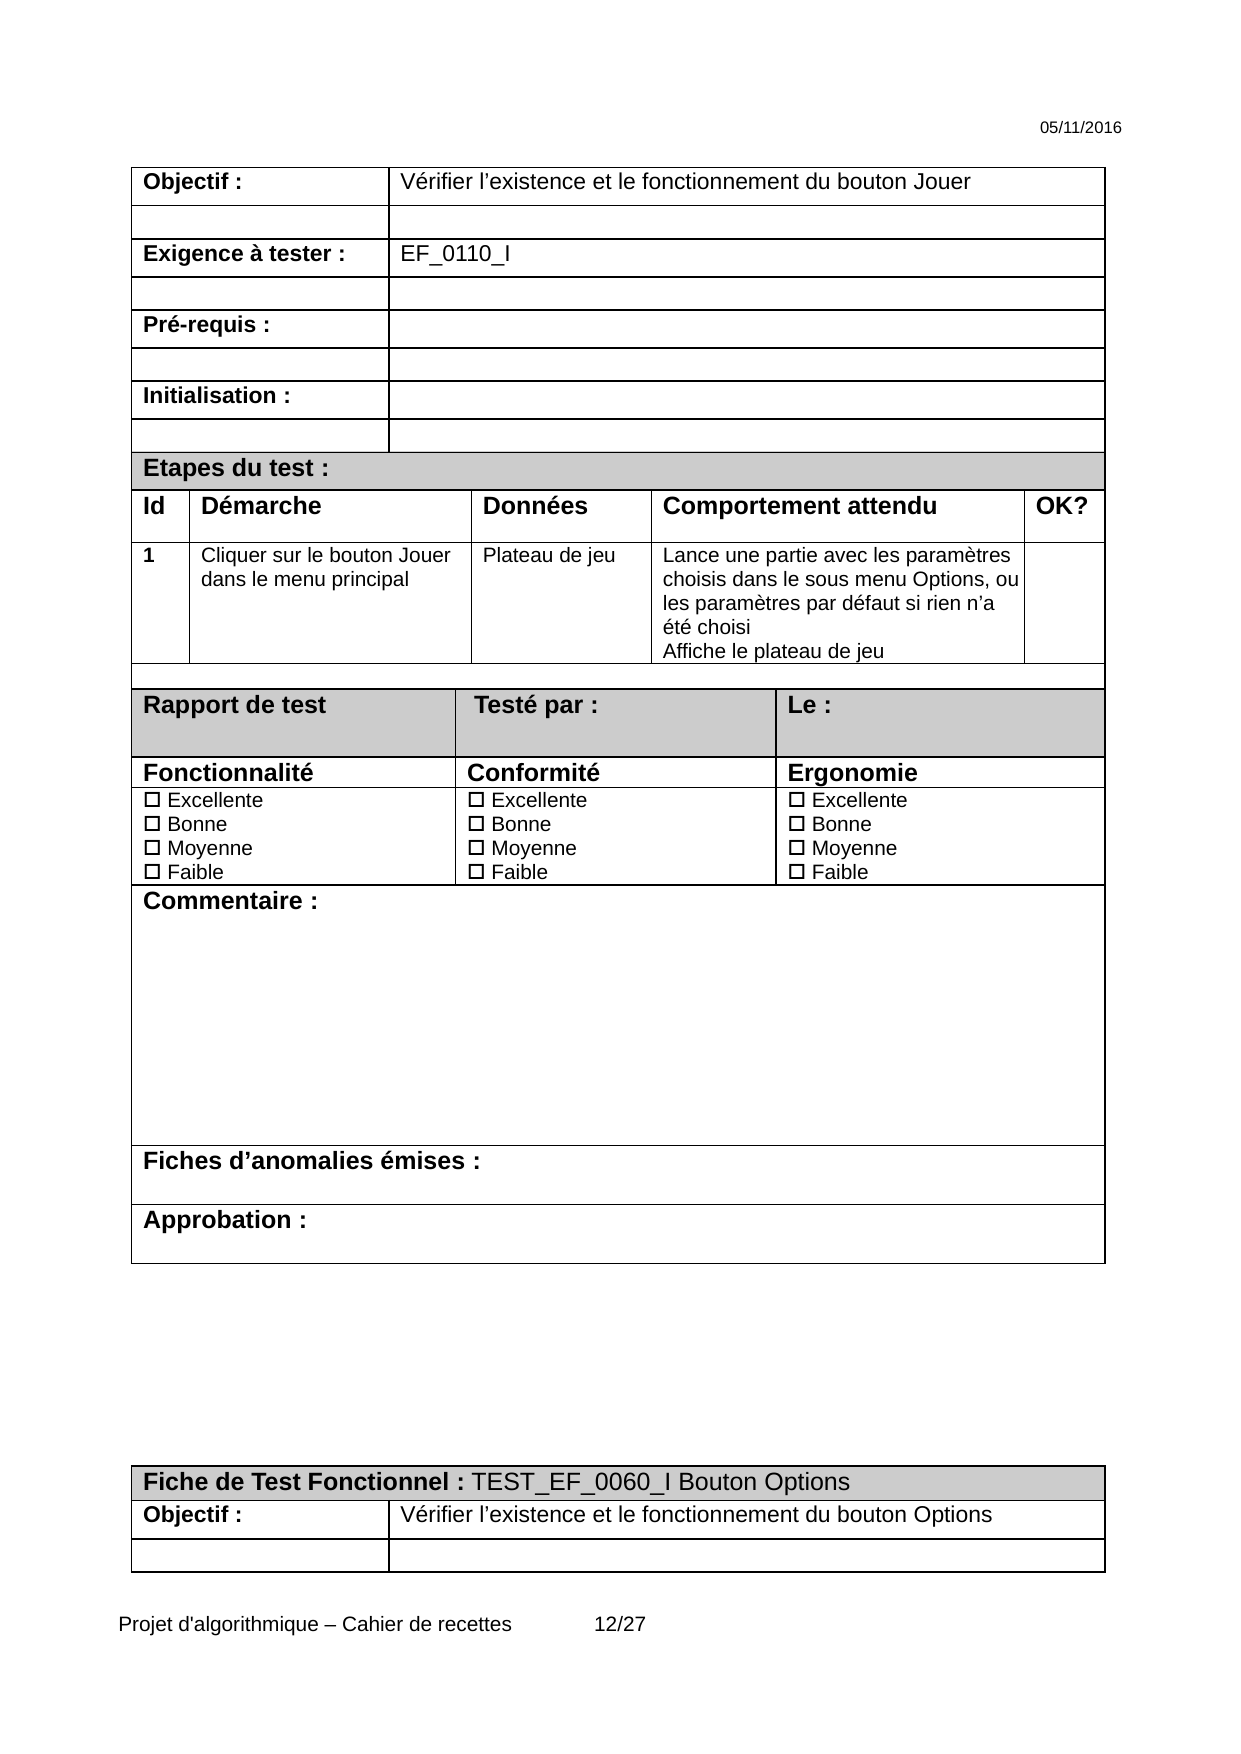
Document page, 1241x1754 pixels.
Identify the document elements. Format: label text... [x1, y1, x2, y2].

table_cell Données [472, 491, 651, 541]
table_cell [390, 420, 1104, 451]
table_cell EF_0110_I [390, 240, 1104, 276]
table_cell □ Excellente □ Bonne □ Moyenne □ Faible [456, 788, 775, 884]
table_cell [390, 1540, 1104, 1571]
table_cell Fonctionnalité [132, 758, 455, 786]
table_cell Vérifier l’existence et le fonctionnement du bouton Jouer [390, 168, 1104, 205]
table_cell [132, 349, 388, 380]
table_cell Comportement attendu [652, 491, 1024, 541]
table_cell Démarche [190, 491, 471, 541]
table_cell Commentaire : [132, 886, 1104, 1144]
table_cell [1025, 543, 1104, 663]
table_cell [132, 1540, 388, 1571]
table_cell [132, 206, 388, 238]
table_cell Id [132, 491, 189, 541]
table_cell Fiches d’anomalies émises : [132, 1146, 1104, 1203]
table_cell □ Excellente □ Bonne □ Moyenne □ Faible [132, 788, 455, 884]
table_cell Lance une partie avec les paramètres choisis dans le sous menu Options, ou les paramètres par défaut si rien n’a été choisi Affiche le plateau de jeu [652, 543, 1024, 663]
table_cell Etapes du test : [132, 453, 1104, 489]
table_cell OK? [1025, 491, 1104, 541]
table_cell Ergonomie [777, 758, 1104, 786]
table_cell [390, 278, 1104, 309]
table_cell [390, 311, 1104, 347]
table_cell Pré-requis : [132, 311, 388, 347]
table_cell Objectif : [132, 168, 388, 205]
table_cell [132, 420, 388, 451]
table_cell Initialisation : [132, 382, 388, 418]
table_cell Testé par : [456, 690, 775, 756]
table_cell [390, 382, 1104, 418]
table_header Fiche de Test Fonctionnel : TEST_EF_0060_I Bouton Options [132, 1467, 1104, 1500]
table_cell [132, 278, 388, 309]
table_cell Vérifier l’existence et le fonctionnement du bouton Options [390, 1501, 1104, 1538]
table_cell Approbation : [132, 1205, 1104, 1263]
table_cell [390, 206, 1104, 238]
table_cell Exigence à tester : [132, 240, 388, 276]
table_cell Rapport de test [132, 690, 455, 756]
table_cell [390, 349, 1104, 380]
table_cell Conformité [456, 758, 775, 786]
table_cell Le : [777, 690, 1104, 756]
table_cell Objectif : [132, 1501, 388, 1538]
table_cell Plateau de jeu [472, 543, 651, 663]
table_cell □ Excellente □ Bonne □ Moyenne □ Faible [777, 788, 1104, 884]
table_cell 1 [132, 543, 189, 663]
table_cell Cliquer sur le bouton Jouer dans le menu principal [190, 543, 471, 663]
table_cell [132, 664, 1104, 688]
